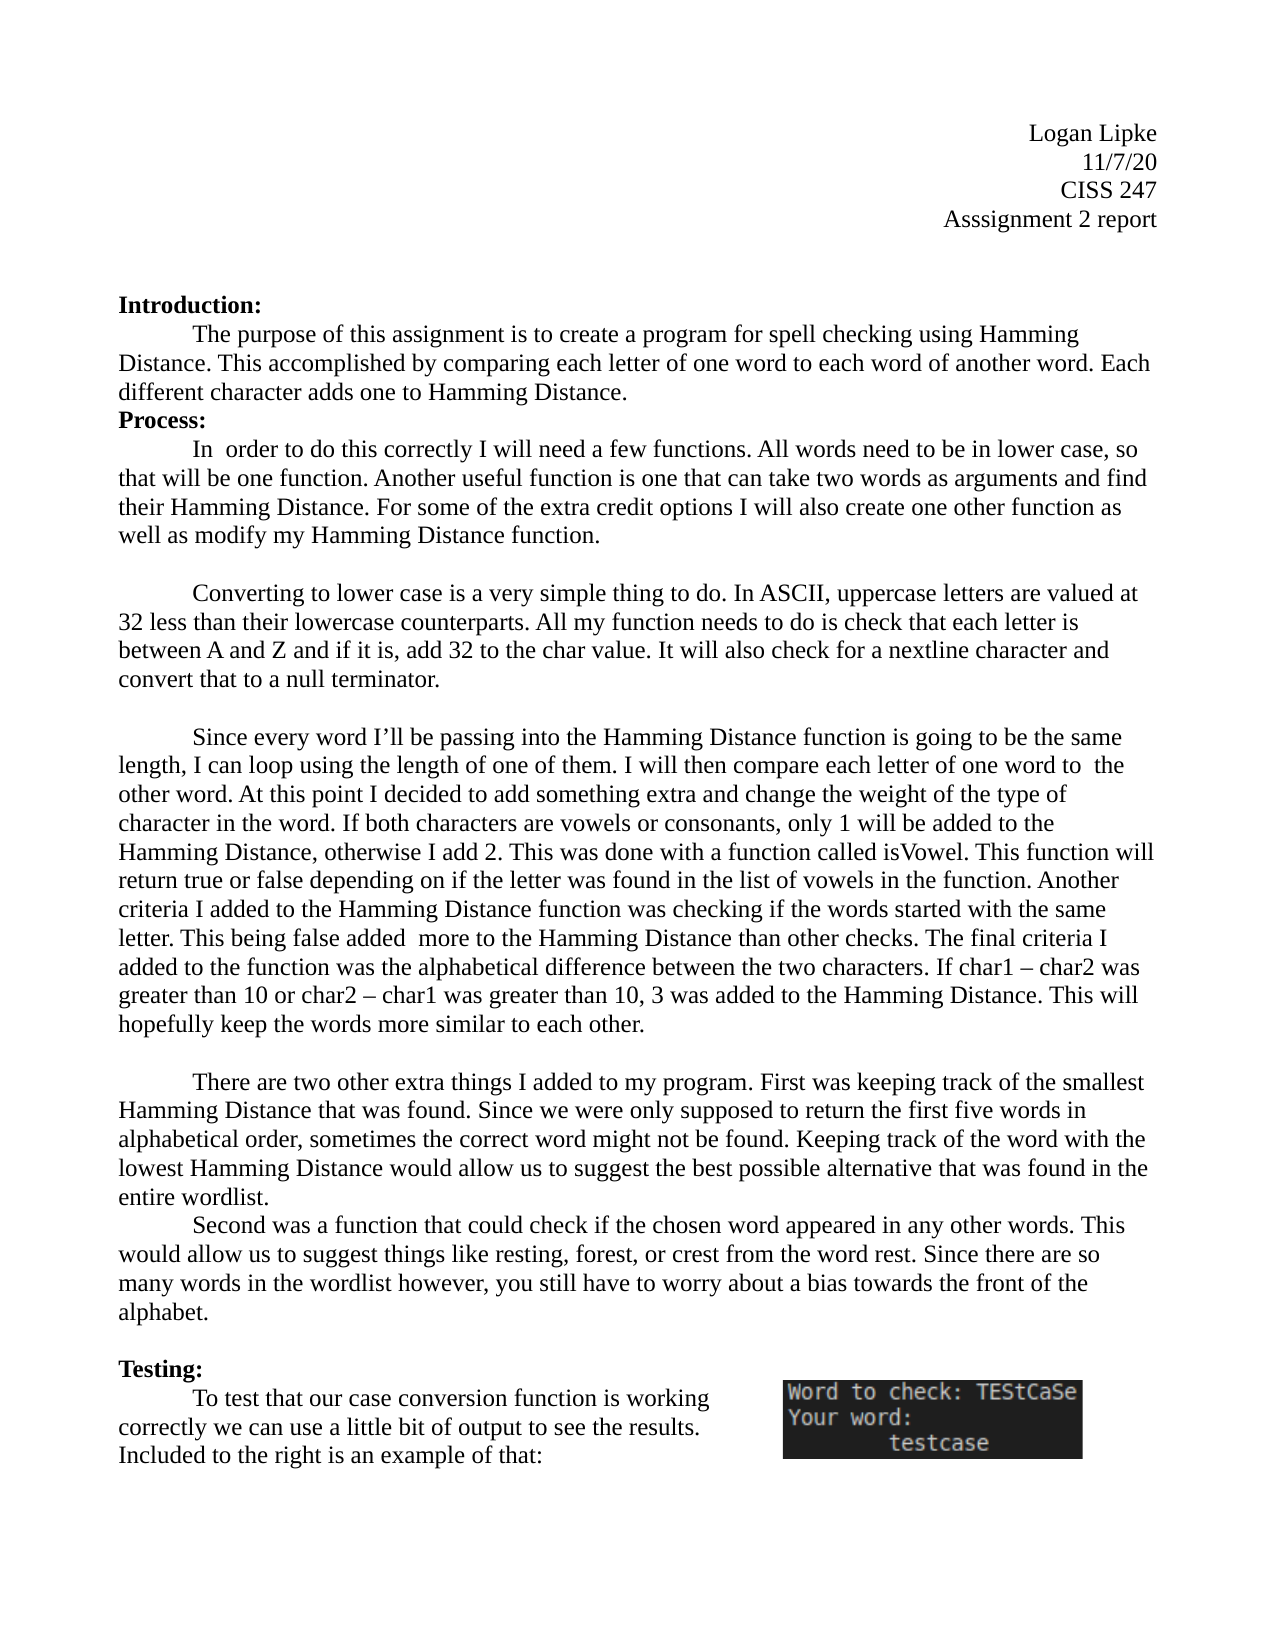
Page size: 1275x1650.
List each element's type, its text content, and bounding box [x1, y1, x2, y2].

text Introduction: The purpose of this assignment is to create a program for spell checking using Hamming Distance. This accomplished by comparing each letter of one word to each word of another word. Each different character adds one to Hamming Distance. [118, 291, 1157, 406]
text CISS 247 [118, 176, 1157, 204]
text Logan Lipke [118, 118, 1157, 147]
text There are two other extra things I added to my program. First was keeping track of the smallest Hamming Distance that was found. Since we were only supposed to return the first five words in alphabetical order, sometimes the correct word might not be found. Keeping track of the word with the lowest Hamming Distance would allow us to suggest the best possible alternative that was found in the entire wordlist. [118, 1067, 1157, 1211]
text To test that our case conversion function is working correctly we can use a little bit of output to see the results. Included to the right is an example of that: [118, 1383, 1157, 1469]
text Process: In order to do this correctly I will need a few functions. All words need to be in lower case, so that will be one function. Another useful function is one that can take two words as arguments and find their Hamming Distance. For some of the extra credit options I will also create one other function as well as modify my Hamming Distance function. [118, 406, 1157, 549]
picture [782, 1380, 1083, 1459]
text Asssignment 2 report [118, 204, 1157, 233]
text Second was a function that could check if the chosen word appeared in any other words. This would allow us to suggest things like resting, forest, or crest from the word rest. Since there are so many words in the wordlist however, you still have to worry about a bias towards the front of the alphabet. [118, 1211, 1157, 1326]
text Converting to lower case is a very simple thing to do. In ASCII, uppercase letters are valued at 32 less than their lowercase counterparts. All my function needs to do is check that each letter is between A and Z and if it is, add 32 to the char value. It will also check for a nextline character and convert that to a null terminator. [118, 578, 1157, 693]
text 11/7/20 [118, 147, 1157, 176]
text Since every word I’ll be passing into the Hamming Distance function is going to be the same length, I can loop using the length of one of them. I will then compare each letter of one word to the other word. At this point I decided to add something extra and change the weight of the type of character in the word. If both characters are vowels or consonants, only 1 will be added to the Hamming Distance, otherwise I add 2. This was done with a function called isVowel. This function will return true or false depending on if the letter was found in the list of vowels in the function. Another criteria I added to the Hamming Distance function was checking if the words started with the same letter. This being false added more to the Hamming Distance than other checks. The final criteria I added to the function was the alphabetical difference between the two characters. If char1 – char2 was greater than 10 or char2 – char1 was greater than 10, 3 was added to the Hamming Distance. This will hopefully keep the words more similar to each other. [118, 722, 1157, 1038]
text Testing: [118, 1354, 1157, 1383]
